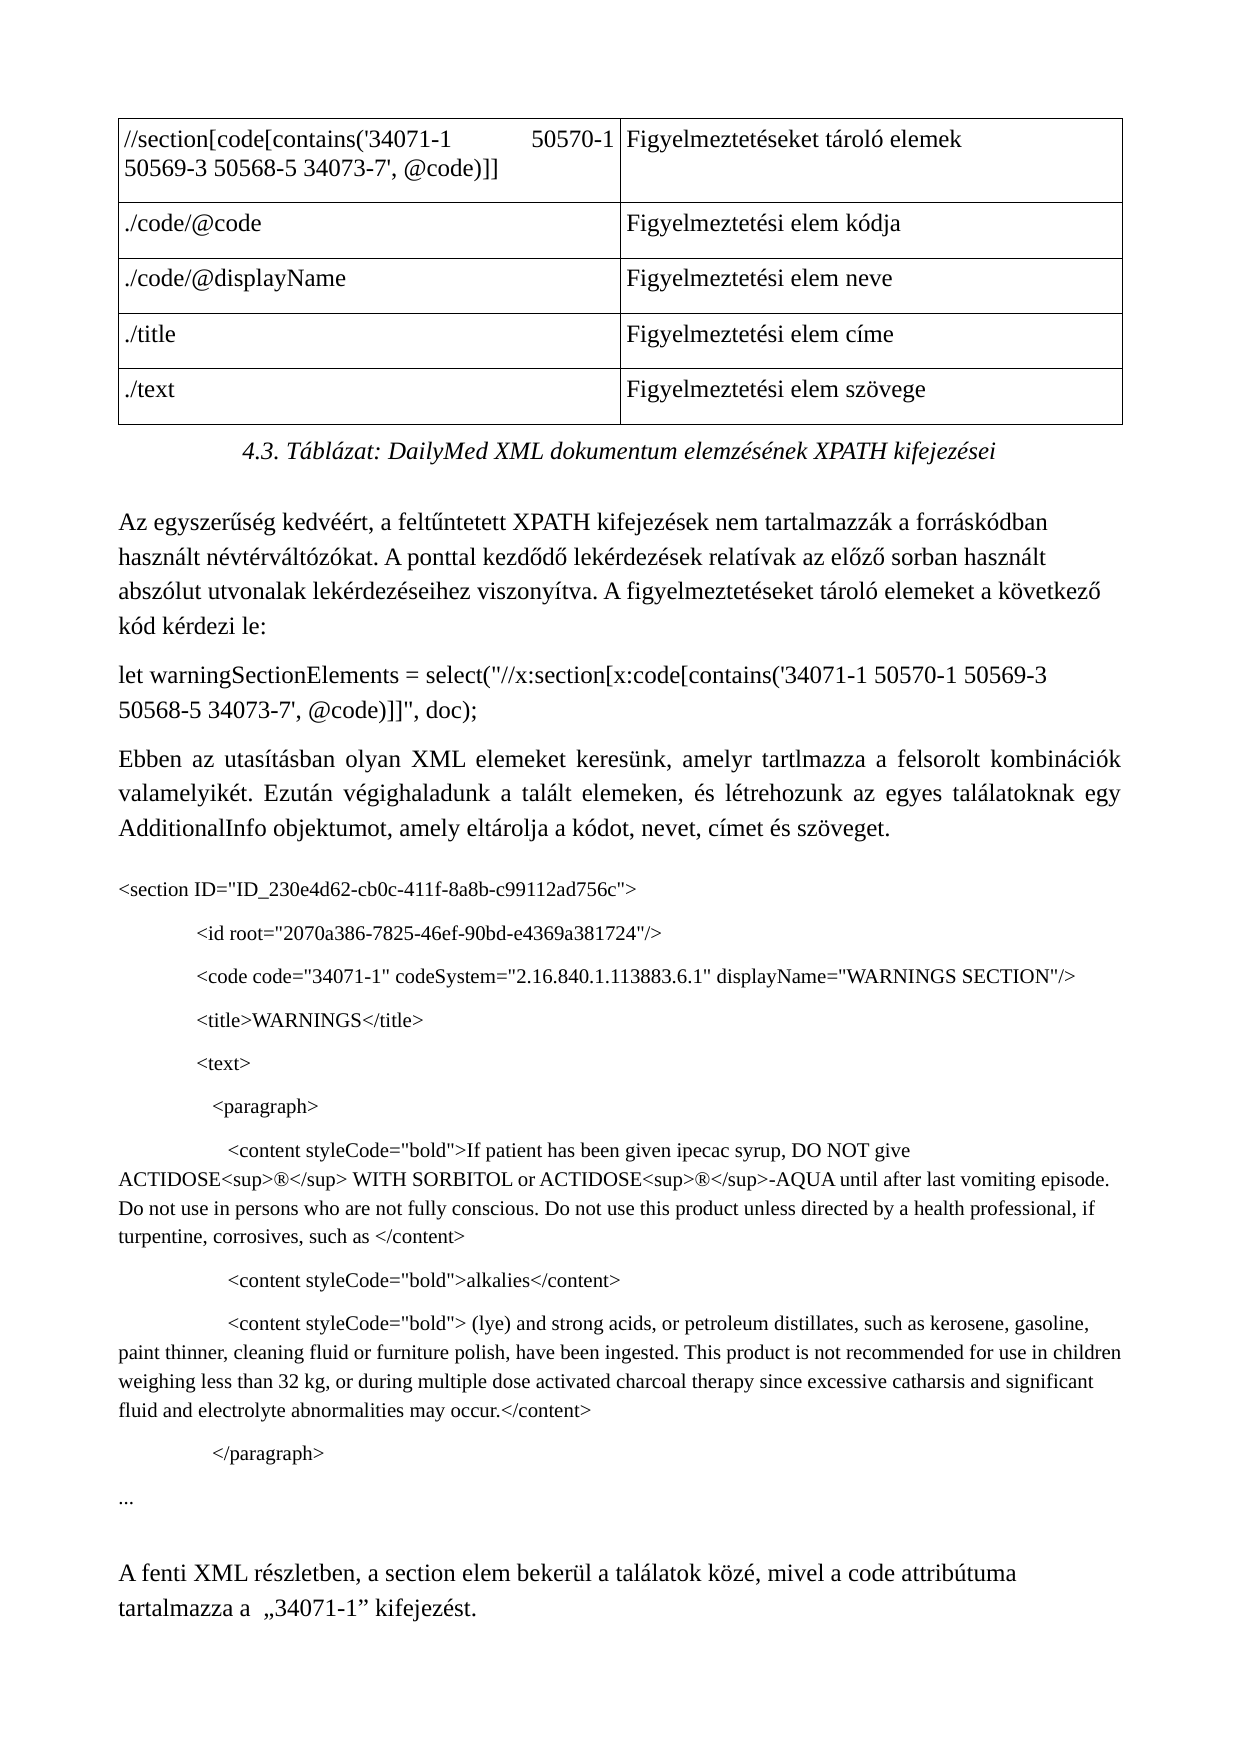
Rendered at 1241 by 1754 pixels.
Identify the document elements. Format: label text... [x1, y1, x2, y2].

table_cell //section[code[contains('34071-1 50570-1 50569-3 50568-5 34073-7', @code)]] [119, 119, 620, 202]
text <text> [118, 1051, 1122, 1075]
table_cell Figyelmeztetéseket tároló elemek [621, 119, 1122, 202]
text let warningSectionElements = select("//x:section[x:code[contains('34071-1 50570-1 50569-3 50568-5 34073-7', @code)]]", doc); [118, 660, 1122, 723]
table_cell Figyelmeztetési elem kódja [621, 203, 1122, 257]
text <content styleCode="bold">alkalies</content> [118, 1268, 1122, 1292]
table_cell ./code/@displayName [119, 259, 620, 313]
text ... [118, 1485, 1122, 1509]
text </paragraph> [118, 1441, 1122, 1465]
title Az egyszerűség kedvéért, a feltűntetett XPATH kifejezések nem tartalmazzák a forráskódban használt névtérváltózókat. A ponttal kezdődő lekérdezések relatívak az előző sorban használt abszólut utvonalak lekérdezéseihez viszonyítva. A figyelmeztetéseket tároló elemeket a következő kód kérdezi le: [118, 507, 1122, 639]
text <title>WARNINGS</title> [118, 1007, 1122, 1032]
table_cell ./title [119, 314, 620, 368]
title A fenti XML részletben, a section elem bekerül a találatok közé, mivel a code attribútuma tartalmazza a „34071-1” kifejezést. [118, 1558, 1122, 1621]
table_cell Figyelmeztetési elem neve [621, 259, 1122, 313]
text <content styleCode="bold">If patient has been given ipecac syrup, DO NOT give ACTIDOSE<sup>®</sup> WITH SORBITOL or ACTIDOSE<sup>®</sup>-AQUA until after last vomiting episode. Do not use in persons who are not fully conscious. Do not use this product unless directed by a health professional, if turpentine, corrosives, such as </content> [118, 1138, 1122, 1248]
text 4.3. Táblázat: DailyMed XML dokumentum elemzésének XPATH kifejezései [118, 436, 1122, 465]
text <code code="34071-1" codeSystem="2.16.840.1.113883.6.1" displayName="WARNINGS SECTION"/> [118, 964, 1122, 988]
table_cell Figyelmeztetési elem címe [621, 314, 1122, 368]
text <section ID="ID_230e4d62-cb0c-411f-8a8b-c99112ad756c"> [118, 877, 1122, 901]
table_cell ./code/@code [119, 203, 620, 257]
text <content styleCode="bold"> (lye) and strong acids, or petroleum distillates, such as kerosene, gasoline, paint thinner, cleaning fluid or furniture polish, have been ingested. This product is not recommended for use in children weighing less than 32 kg, or during multiple dose activated charcoal therapy since excessive catharsis and significant fluid and electrolyte abnormalities may occur.</content> [118, 1311, 1122, 1422]
text <id root="2070a386-7825-46ef-90bd-e4369a381724"/> [118, 921, 1122, 945]
table_cell Figyelmeztetési elem szövege [621, 369, 1122, 423]
text <paragraph> [118, 1094, 1122, 1118]
title Ebben az utasításban olyan XML elemeket keresünk, amelyr tartlmazza a felsorolt kombinációk valamelyikét. Ezután végighaladunk a talált elemeken, és létrehozunk az egyes találatoknak egy AdditionalInfo objektumot, amely eltárolja a kódot, nevet, címet és szöveget. [118, 744, 1122, 841]
table_cell ./text [119, 369, 620, 423]
